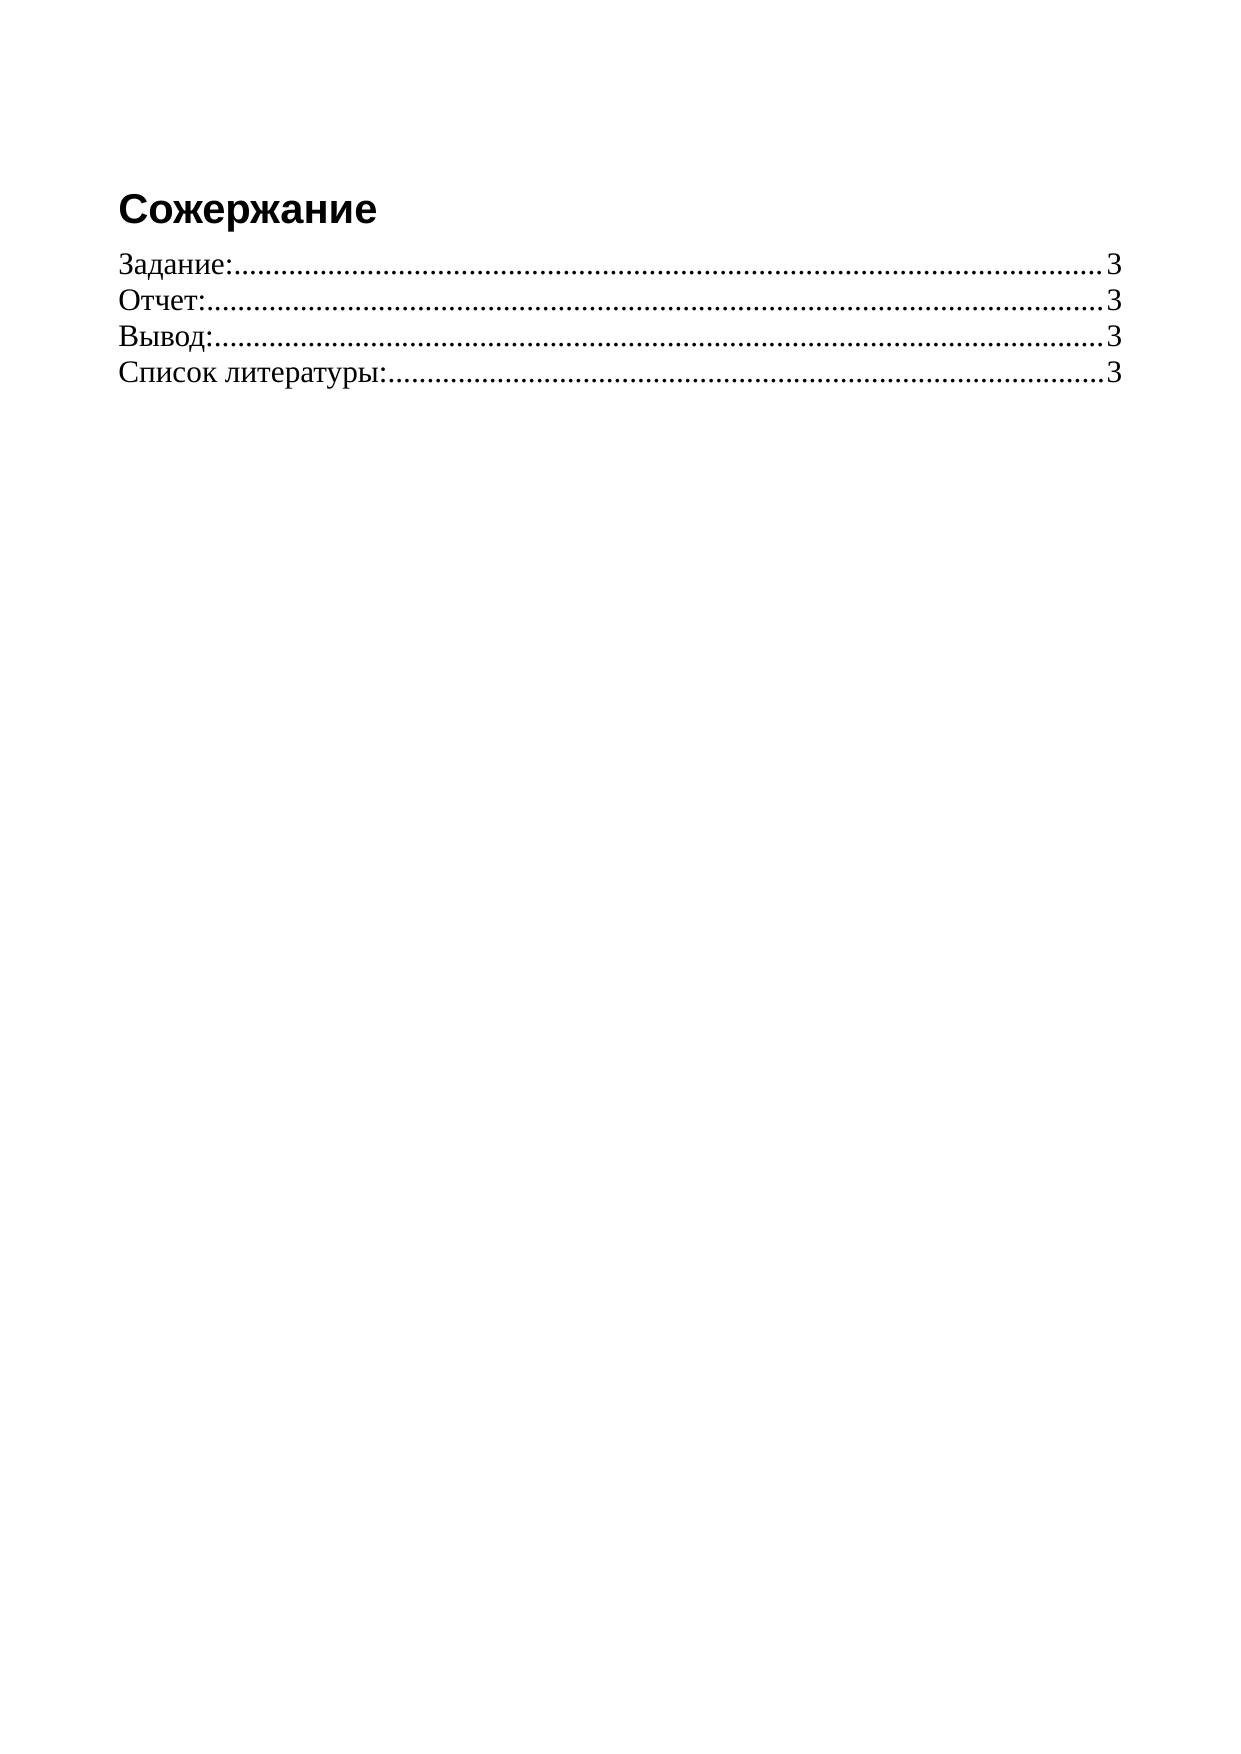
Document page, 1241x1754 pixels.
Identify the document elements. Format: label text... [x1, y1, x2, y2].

text Отчет: 3 [118, 281, 1122, 317]
subtitle Сожержание [118, 185, 1122, 233]
text Задание: 3 [118, 245, 1122, 281]
text Список литературы: 3 [118, 353, 1122, 389]
text Вывод: 3 [118, 317, 1122, 353]
